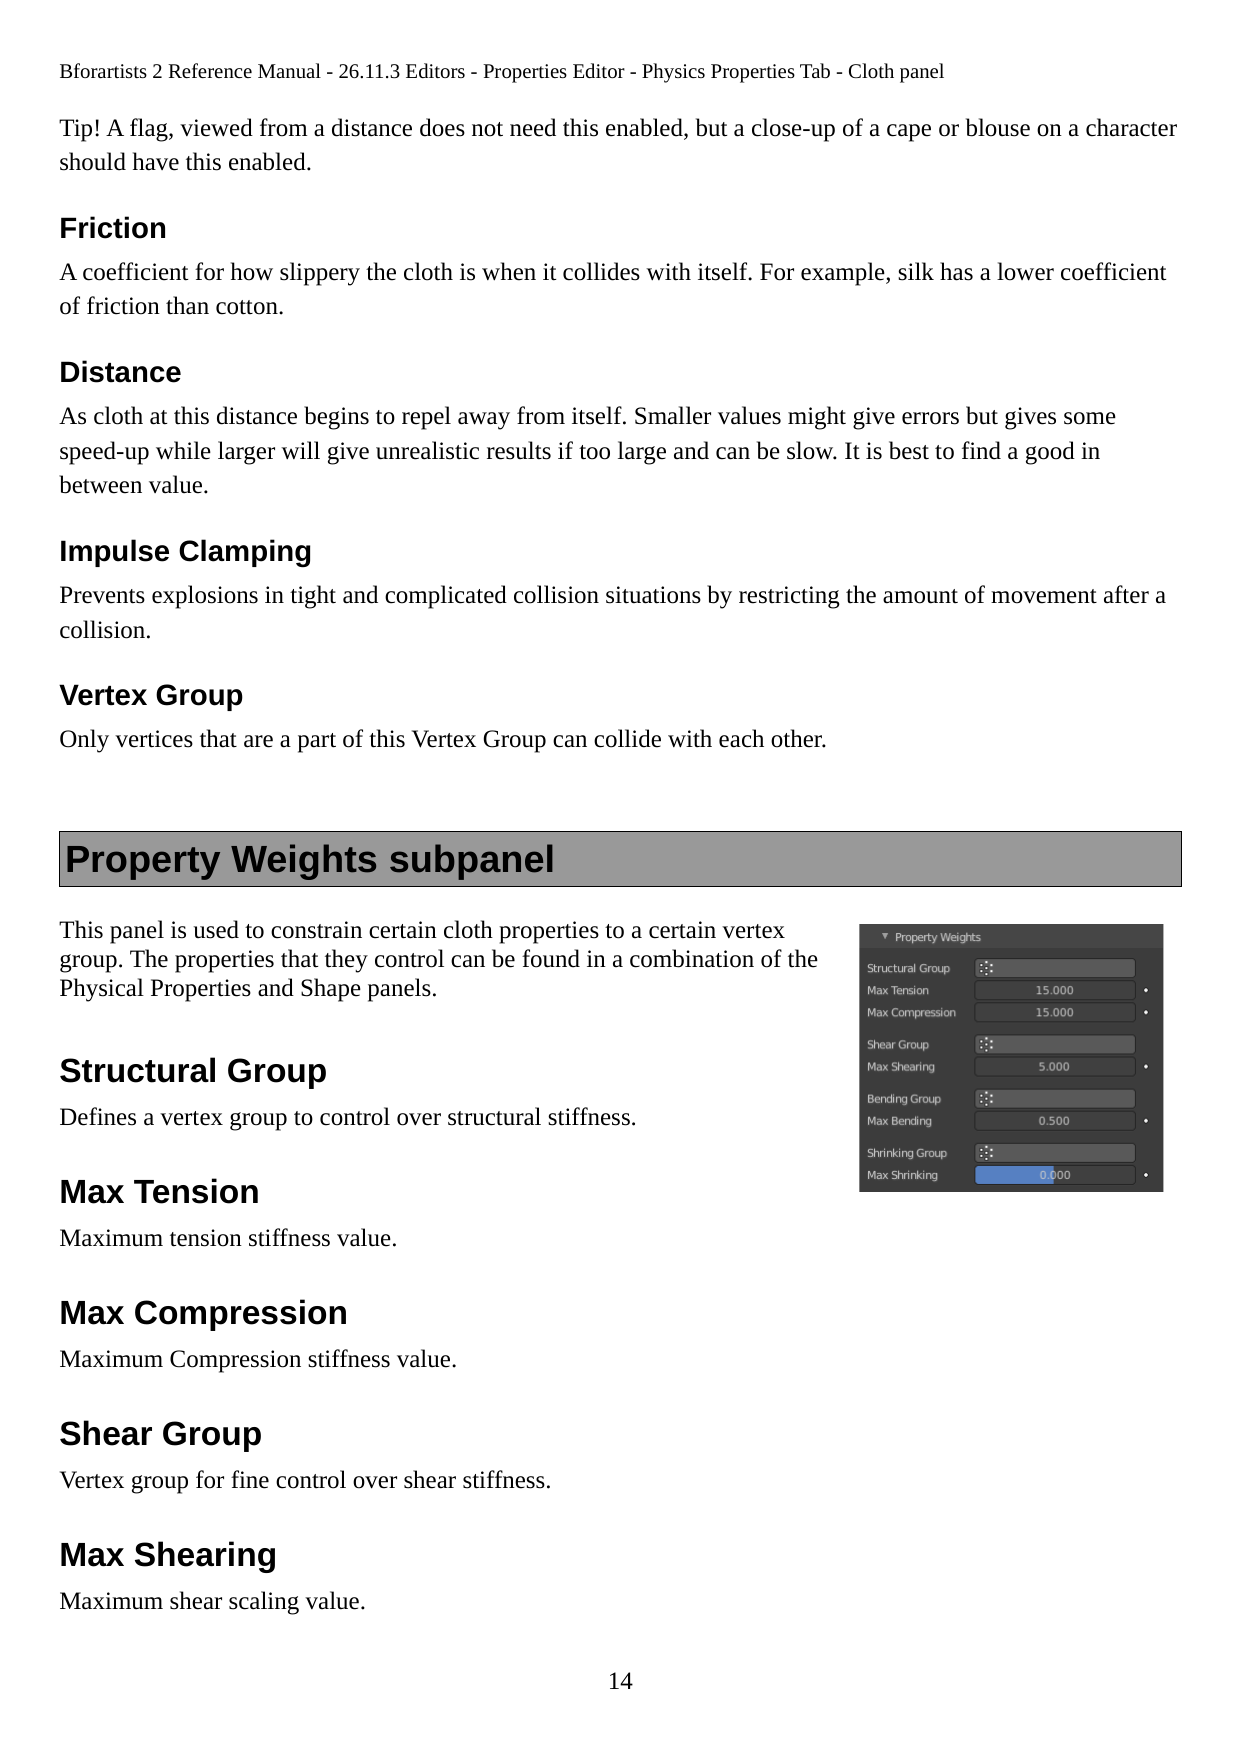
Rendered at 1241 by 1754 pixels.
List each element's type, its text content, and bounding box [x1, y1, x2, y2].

text A coefficient for how slippery the cloth is when it collides with itself. For example, silk has a lower coefficient of friction than cotton. [59, 257, 1181, 320]
subtitle Vertex Group [59, 678, 1181, 712]
text This panel is used to constrain certain cloth properties to a certain vertex group. The properties that they control can be found in a combination of the Physical Properties and Shape panels. [59, 915, 1181, 1001]
subtitle Max Shearing [59, 1535, 1181, 1574]
text Vertex group for fine control over shear stiffness. [59, 1465, 1181, 1494]
text As cloth at this distance begins to repel away from itself. Smaller values might give errors but gives some speed-up while larger will give unrealistic results if too large and can be slow. It is best to find a good in between value. [59, 401, 1181, 499]
subtitle Impulse Clamping [59, 534, 1181, 568]
text Prevents explosions in tight and complicated collision situations by restricting the amount of movement after a collision. [59, 580, 1181, 643]
subtitle Structural Group [59, 1051, 859, 1090]
text Maximum shear scaling value. [59, 1586, 1181, 1615]
picture [859, 924, 1164, 1192]
subtitle Max Compression [59, 1293, 1181, 1332]
text Tip! A flag, viewed from a distance does not need this enabled, but a close-up of a cape or blouse on a character should have this enabled. [59, 113, 1181, 176]
subtitle [1164, 1051, 1181, 1090]
subtitle Friction [59, 211, 1181, 244]
subtitle Max Tension [59, 1172, 1181, 1211]
text Maximum tension stiffness value. [59, 1223, 1181, 1252]
table_header Property Weights subpanel [60, 832, 1181, 886]
subtitle Distance [59, 355, 1181, 389]
text Defines a vertex group to control over structural stiffness. [59, 1102, 859, 1131]
text Only vertices that are a part of this Vertex Group can collide with each other. [59, 724, 1181, 753]
text Maximum Compression stiffness value. [59, 1344, 1181, 1373]
subtitle Shear Group [59, 1414, 1181, 1453]
